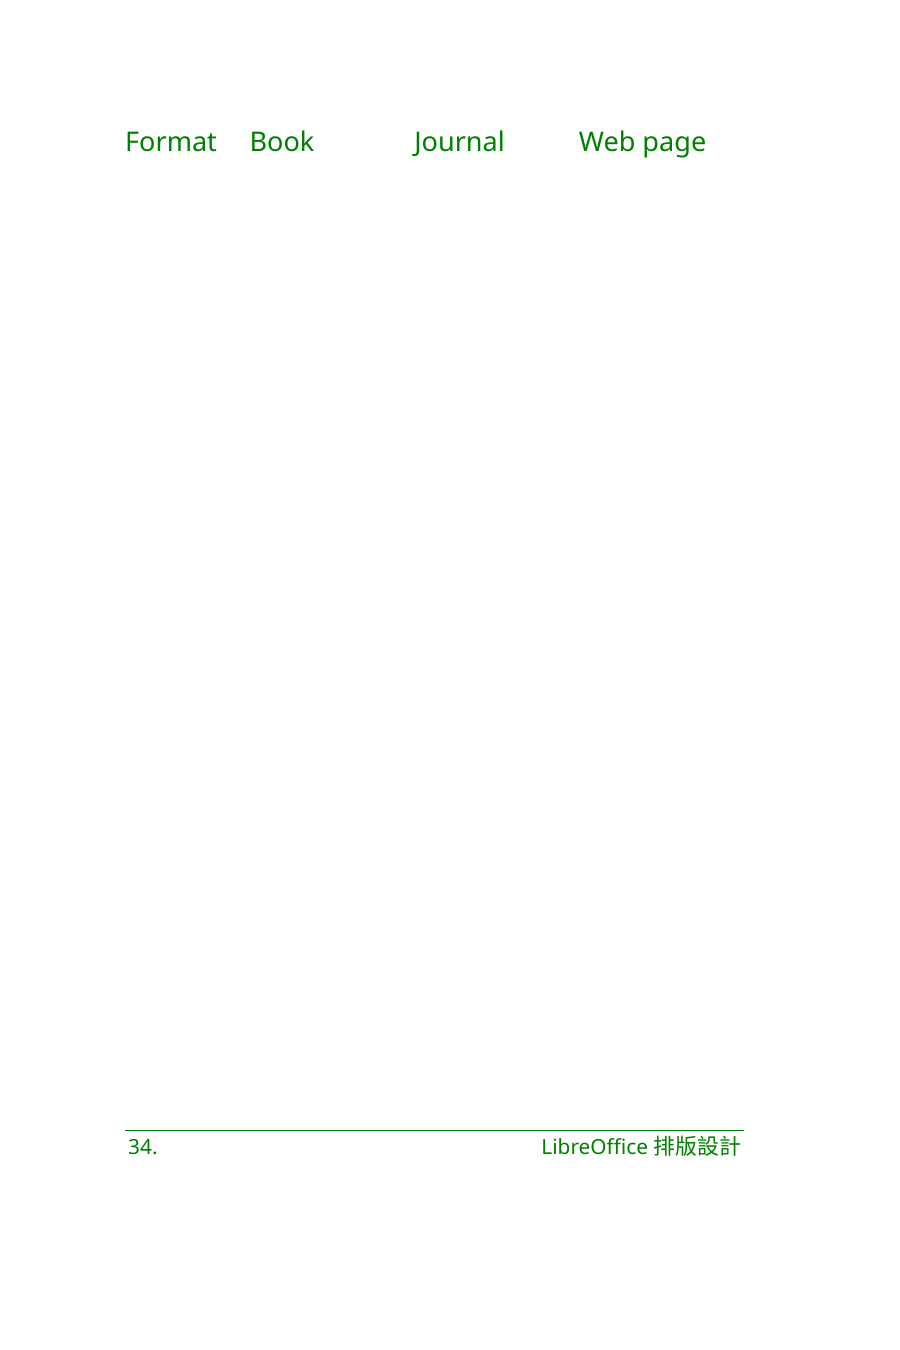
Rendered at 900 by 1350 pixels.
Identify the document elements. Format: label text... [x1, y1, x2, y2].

table_header Web page [579, 125, 744, 158]
table_header Format [125, 125, 249, 158]
table_header Book [249, 125, 414, 158]
table_header Journal [414, 125, 579, 158]
